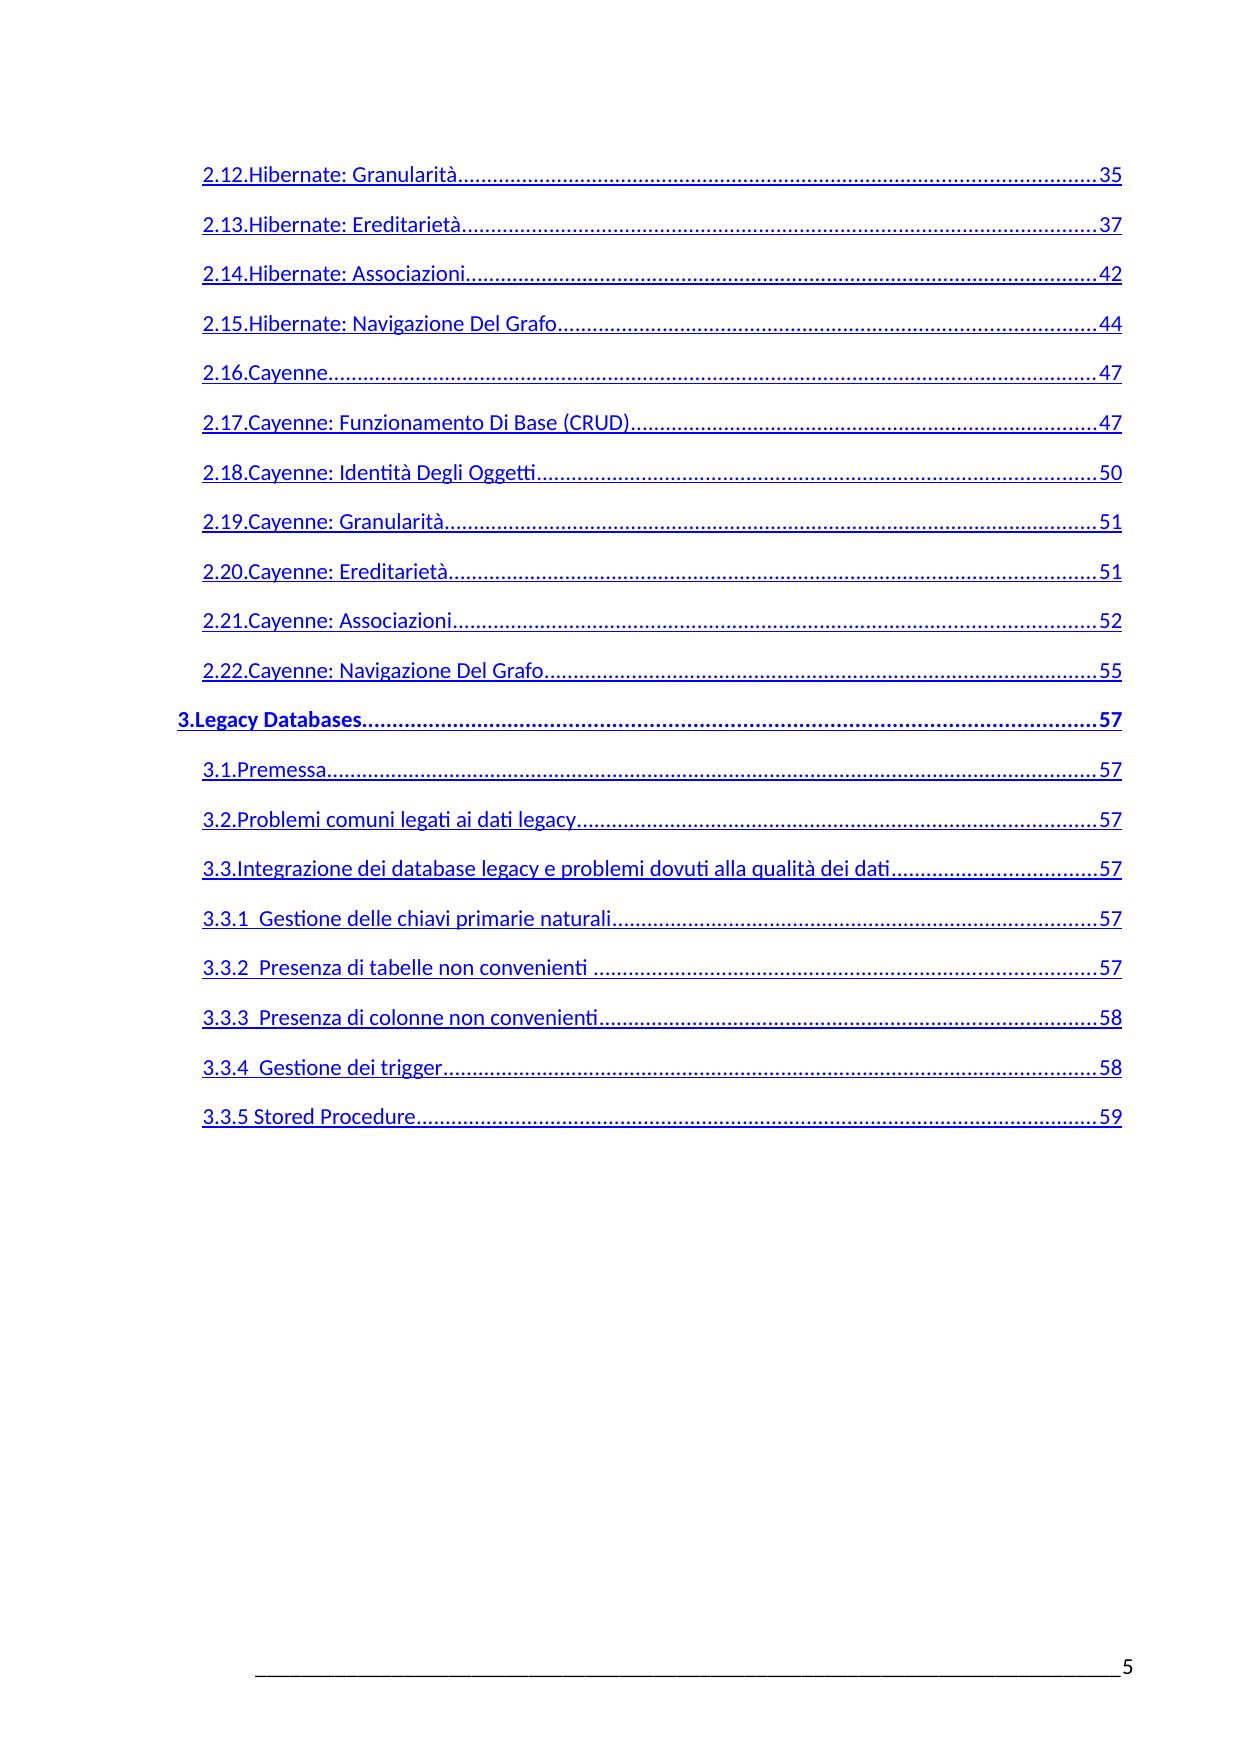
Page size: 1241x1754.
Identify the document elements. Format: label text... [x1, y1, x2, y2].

text 2.13.Hibernate: Ereditarietà 37 [202, 209, 1122, 234]
text 3.3.1 Gestione delle chiavi primarie naturali 57 [202, 903, 1122, 928]
text 3.3.2 Presenza di tabelle non convenienti 57 [202, 953, 1122, 978]
text 2.16.Cayenne 47 [202, 358, 1122, 383]
text 2.18.Cayenne: Identità Degli Oggetti 50 [202, 457, 1122, 482]
text 2.19.Cayenne: Granularità 51 [202, 507, 1122, 531]
text 2.14.Hibernate: Associazioni 42 [202, 259, 1122, 283]
text 2.20.Cayenne: Ereditarietà 51 [202, 556, 1122, 581]
text 2.15.Hibernate: Navigazione Del Grafo 44 [202, 308, 1122, 333]
text 3.3.Integrazione dei database legacy e problemi dovuti alla qualità dei dati 57 [202, 854, 1122, 878]
text 2.22.Cayenne: Navigazione Del Grafo 55 [202, 655, 1122, 680]
text 3.3.4 Gestione dei trigger 58 [202, 1052, 1122, 1077]
text 3.3.5 Stored Procedure 59 [202, 1102, 1122, 1126]
text 2.12.Hibernate: Granularità 35 [202, 159, 1122, 184]
text 3.1.Premessa 57 [202, 754, 1122, 779]
text 3.3.3 Presenza di colonne non convenienti 58 [202, 1002, 1122, 1027]
text 3.Legacy Databases 57 [177, 705, 1122, 730]
text 2.21.Cayenne: Associazioni 52 [202, 606, 1122, 631]
text 2.17.Cayenne: Funzionamento Di Base (CRUD) 47 [202, 407, 1122, 432]
text 3.2.Problemi comuni legati ai dati legacy 57 [202, 804, 1122, 829]
